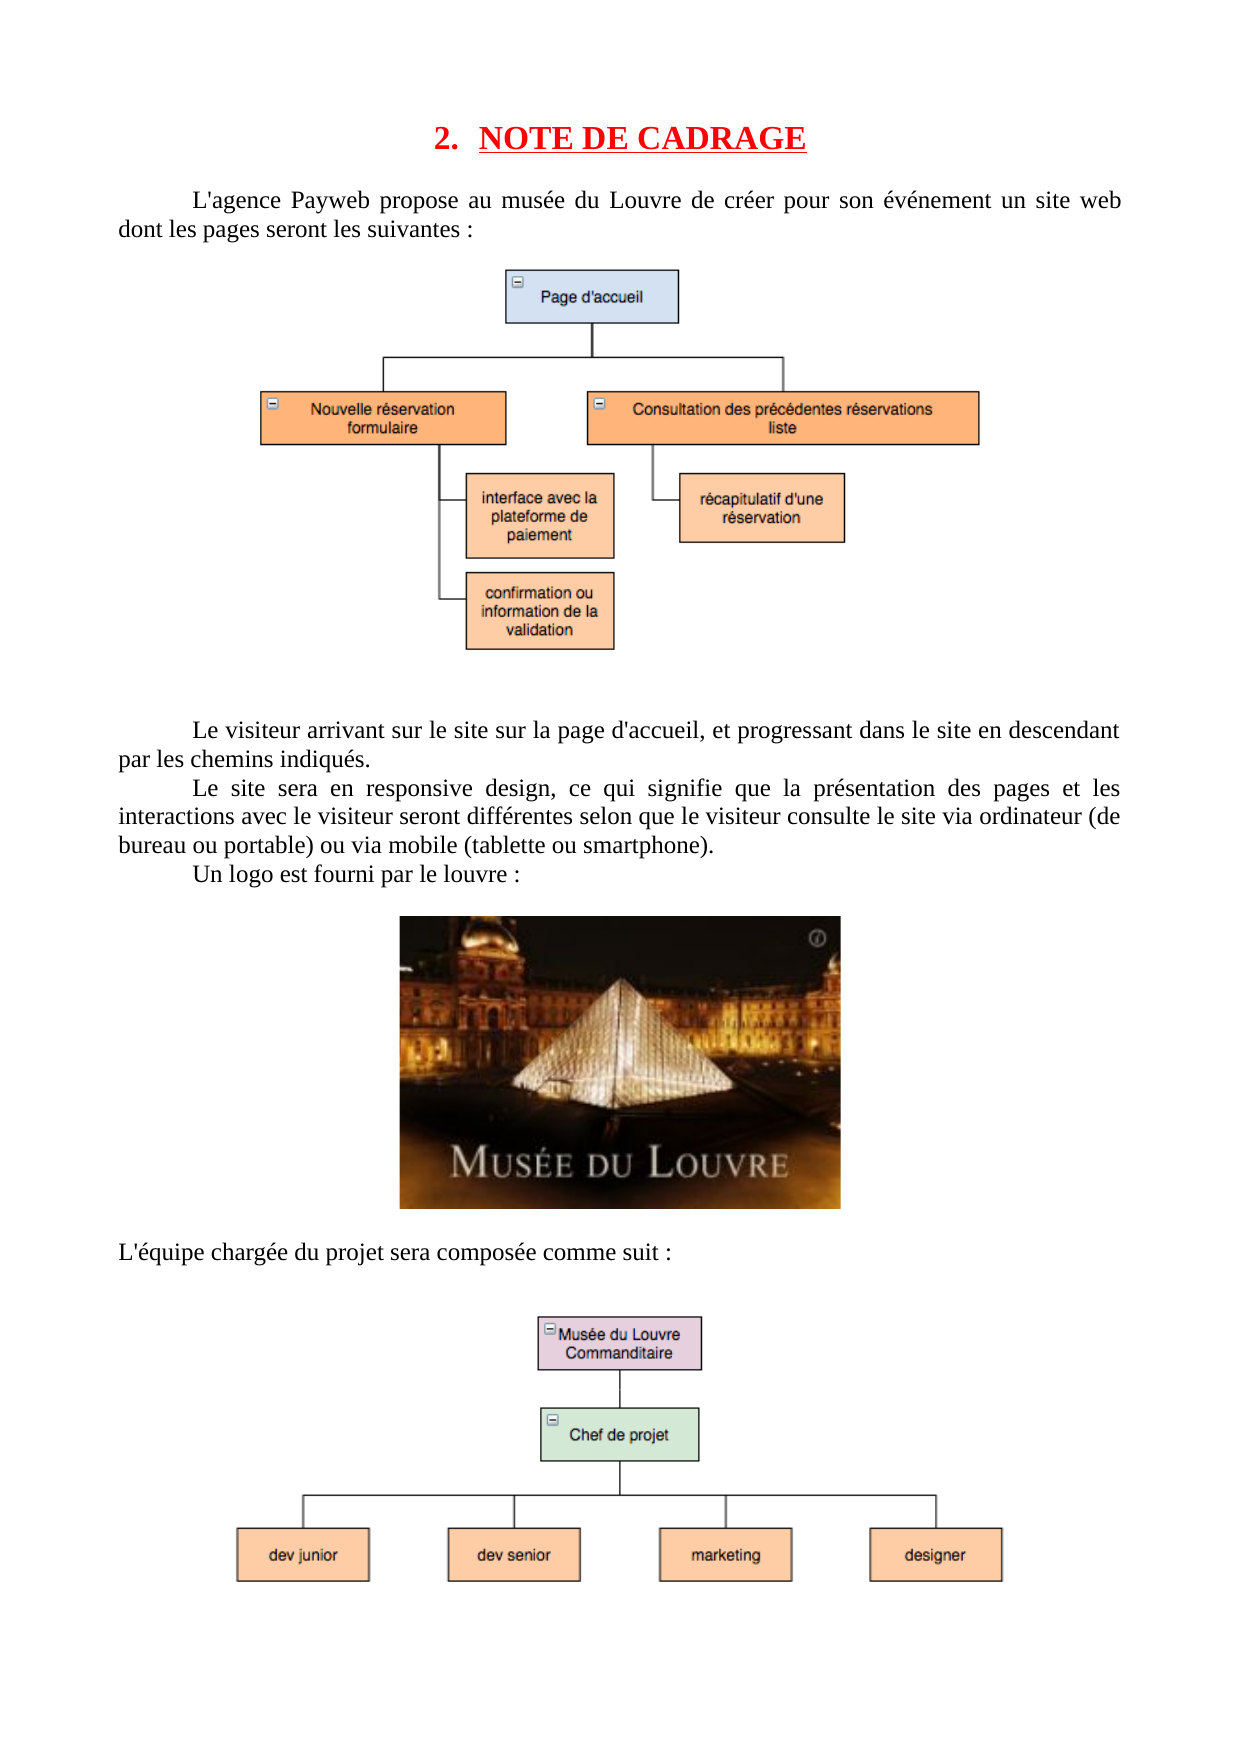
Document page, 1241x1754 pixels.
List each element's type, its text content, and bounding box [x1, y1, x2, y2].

picture [202, 1294, 1038, 1611]
picture [399, 916, 841, 1209]
picture [230, 243, 1010, 687]
text Un logo est fourni par le louvre : [118, 859, 1122, 888]
text L'agence Payweb propose au musée du Louvre de créer pour son événement un site web dont les pages seront les suivantes : [118, 186, 1122, 243]
subtitle Note de cadrage [118, 118, 1122, 157]
text Le visiteur arrivant sur le site sur la page d'accueil, et progressant dans le site en descendant par les chemins indiqués. [118, 715, 1122, 773]
text L'équipe chargée du projet sera composée comme suit : [118, 1237, 1122, 1266]
text Le site sera en responsive design, ce qui signifie que la présentation des pages et les interactions avec le visiteur seront différentes selon que le visiteur consulte le site via ordinateur (de bureau ou portable) ou via mobile (tablette ou smartphone). [118, 773, 1122, 859]
